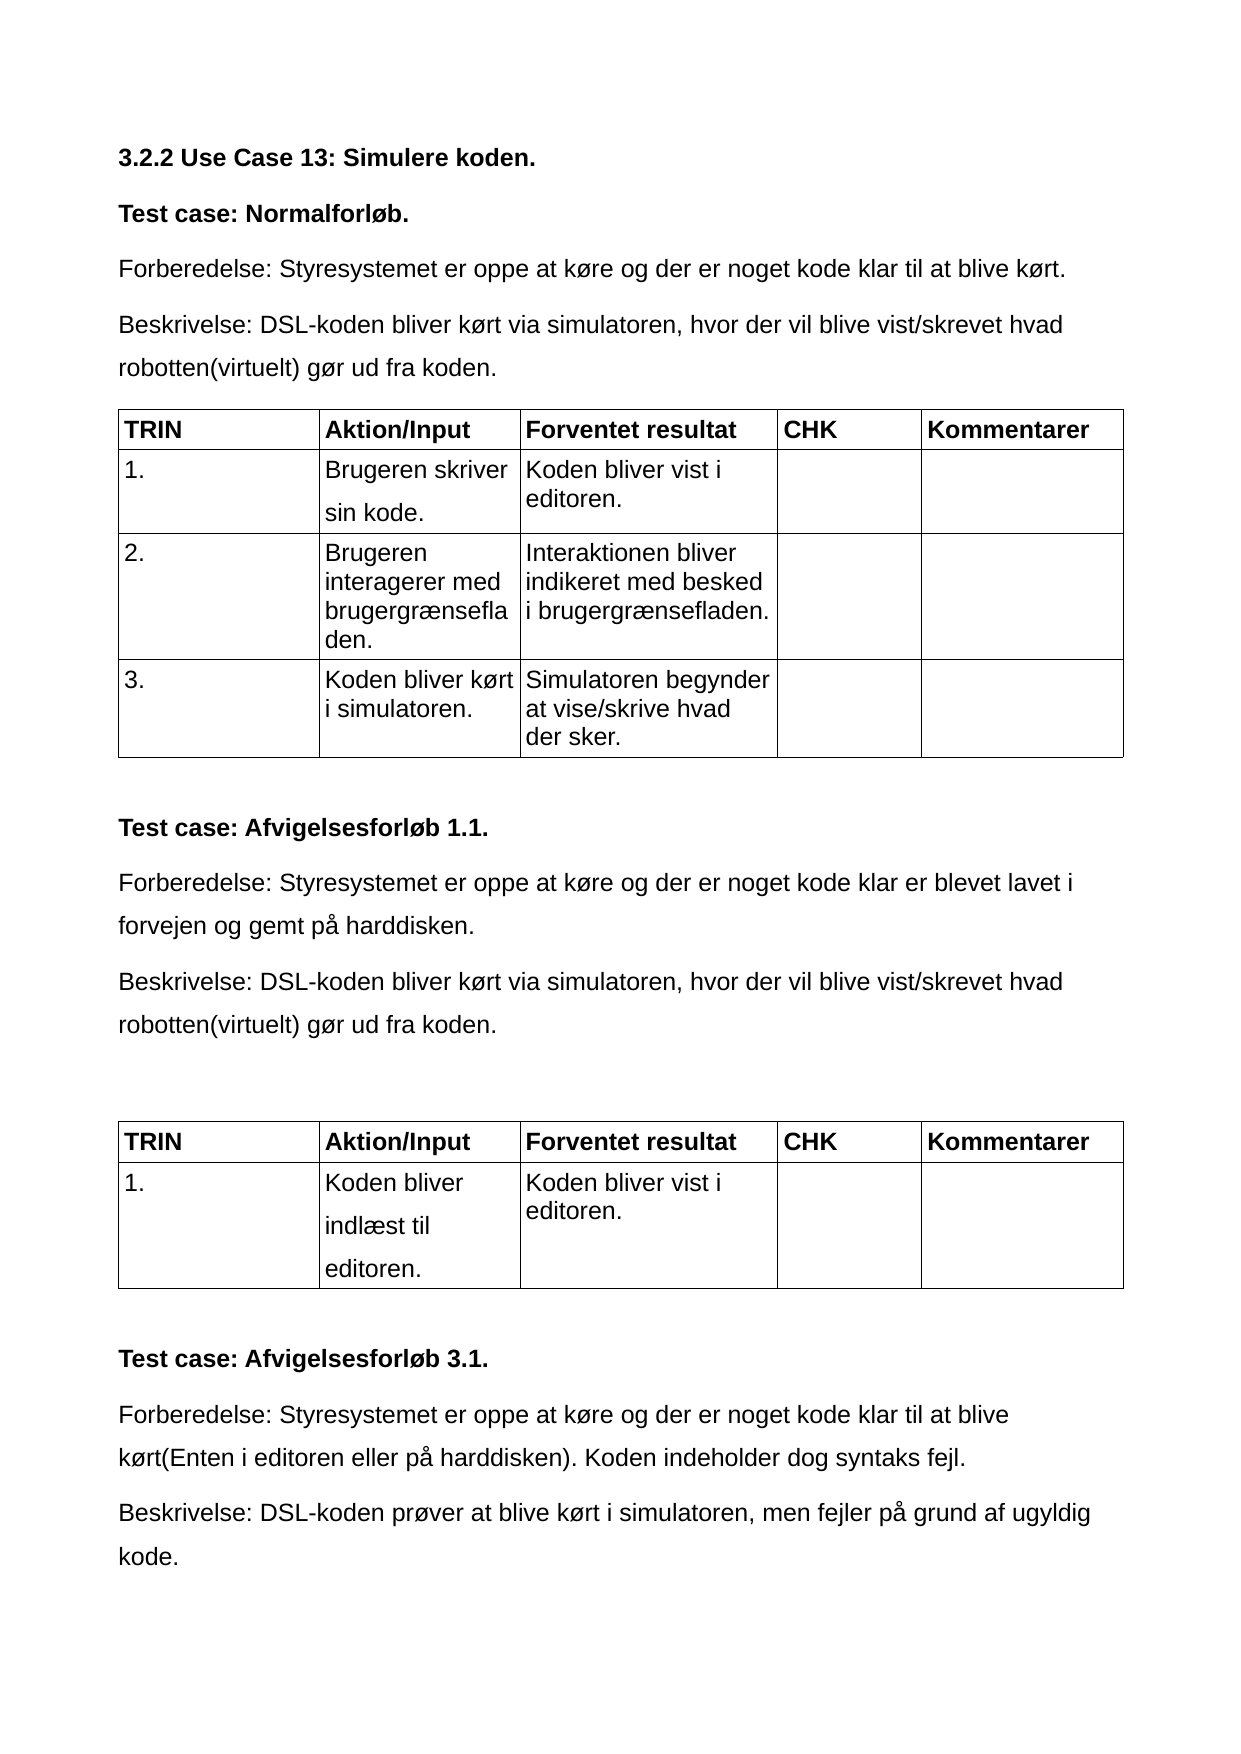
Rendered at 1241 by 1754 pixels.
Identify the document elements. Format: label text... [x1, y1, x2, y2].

table_cell Brugeren skriver sin kode. [320, 450, 520, 532]
table_header Aktion/Input [320, 1122, 520, 1162]
table_cell Koden bliver kørt i simulatoren. [320, 660, 520, 757]
table_cell Interaktionen bliver indikeret med besked i brugergrænsefladen. [521, 534, 777, 659]
text Test case: Normalforløb. [118, 199, 1122, 227]
table_header Kommentarer [922, 410, 1123, 449]
table_cell [922, 450, 1123, 532]
table_cell [778, 450, 921, 532]
table_header CHK [778, 1122, 921, 1162]
table_header TRIN [119, 1122, 319, 1162]
table_header Forventet resultat [521, 1122, 777, 1162]
table_header Forventet resultat [521, 410, 777, 449]
table_cell Koden bliver vist i editoren. [521, 1163, 777, 1288]
table_cell Koden bliver indlæst til editoren. [320, 1163, 520, 1288]
table_cell [922, 534, 1123, 659]
text Test case: Afvigelsesforløb 3.1. [118, 1344, 1122, 1373]
table_cell Koden bliver vist i editoren. [521, 450, 777, 532]
table_cell Brugeren interagerer med brugergrænsefladen. [320, 534, 520, 659]
table_cell [778, 660, 921, 757]
subtitle 3.2.2 Use Case 13: Simulere koden. [118, 143, 1122, 172]
text Beskrivelse: DSL-koden prøver at blive kørt i simulatoren, men fejler på grund af ugyldig kode. [118, 1498, 1122, 1570]
table_cell Simulatoren begynder at vise/skrive hvad der sker. [521, 660, 777, 757]
text Forberedelse: Styresystemet er oppe at køre og der er noget kode klar til at blive kørt. [118, 254, 1122, 283]
table_cell 3. [119, 660, 319, 757]
table_header Aktion/Input [320, 410, 520, 449]
table_header TRIN [119, 410, 319, 449]
text Test case: Afvigelsesforløb 1.1. [118, 813, 1122, 841]
text Forberedelse: Styresystemet er oppe at køre og der er noget kode klar til at blive kørt(Enten i editoren eller på harddisken). Koden indeholder dog syntaks fejl. [118, 1399, 1122, 1471]
table_cell [778, 534, 921, 659]
table_header Kommentarer [922, 1122, 1123, 1162]
text Beskrivelse: DSL-koden bliver kørt via simulatoren, hvor der vil blive vist/skrevet hvad robotten(virtuelt) gør ud fra koden. [118, 310, 1122, 382]
table_cell 1. [119, 1163, 319, 1288]
text Forberedelse: Styresystemet er oppe at køre og der er noget kode klar er blevet lavet i forvejen og gemt på harddisken. [118, 868, 1122, 940]
table_cell [778, 1163, 921, 1288]
table_header CHK [778, 410, 921, 449]
table_cell 1. [119, 450, 319, 532]
table_cell [922, 660, 1123, 757]
table_cell 2. [119, 534, 319, 659]
text Beskrivelse: DSL-koden bliver kørt via simulatoren, hvor der vil blive vist/skrevet hvad robotten(virtuelt) gør ud fra koden. [118, 967, 1122, 1039]
table_cell [922, 1163, 1123, 1288]
